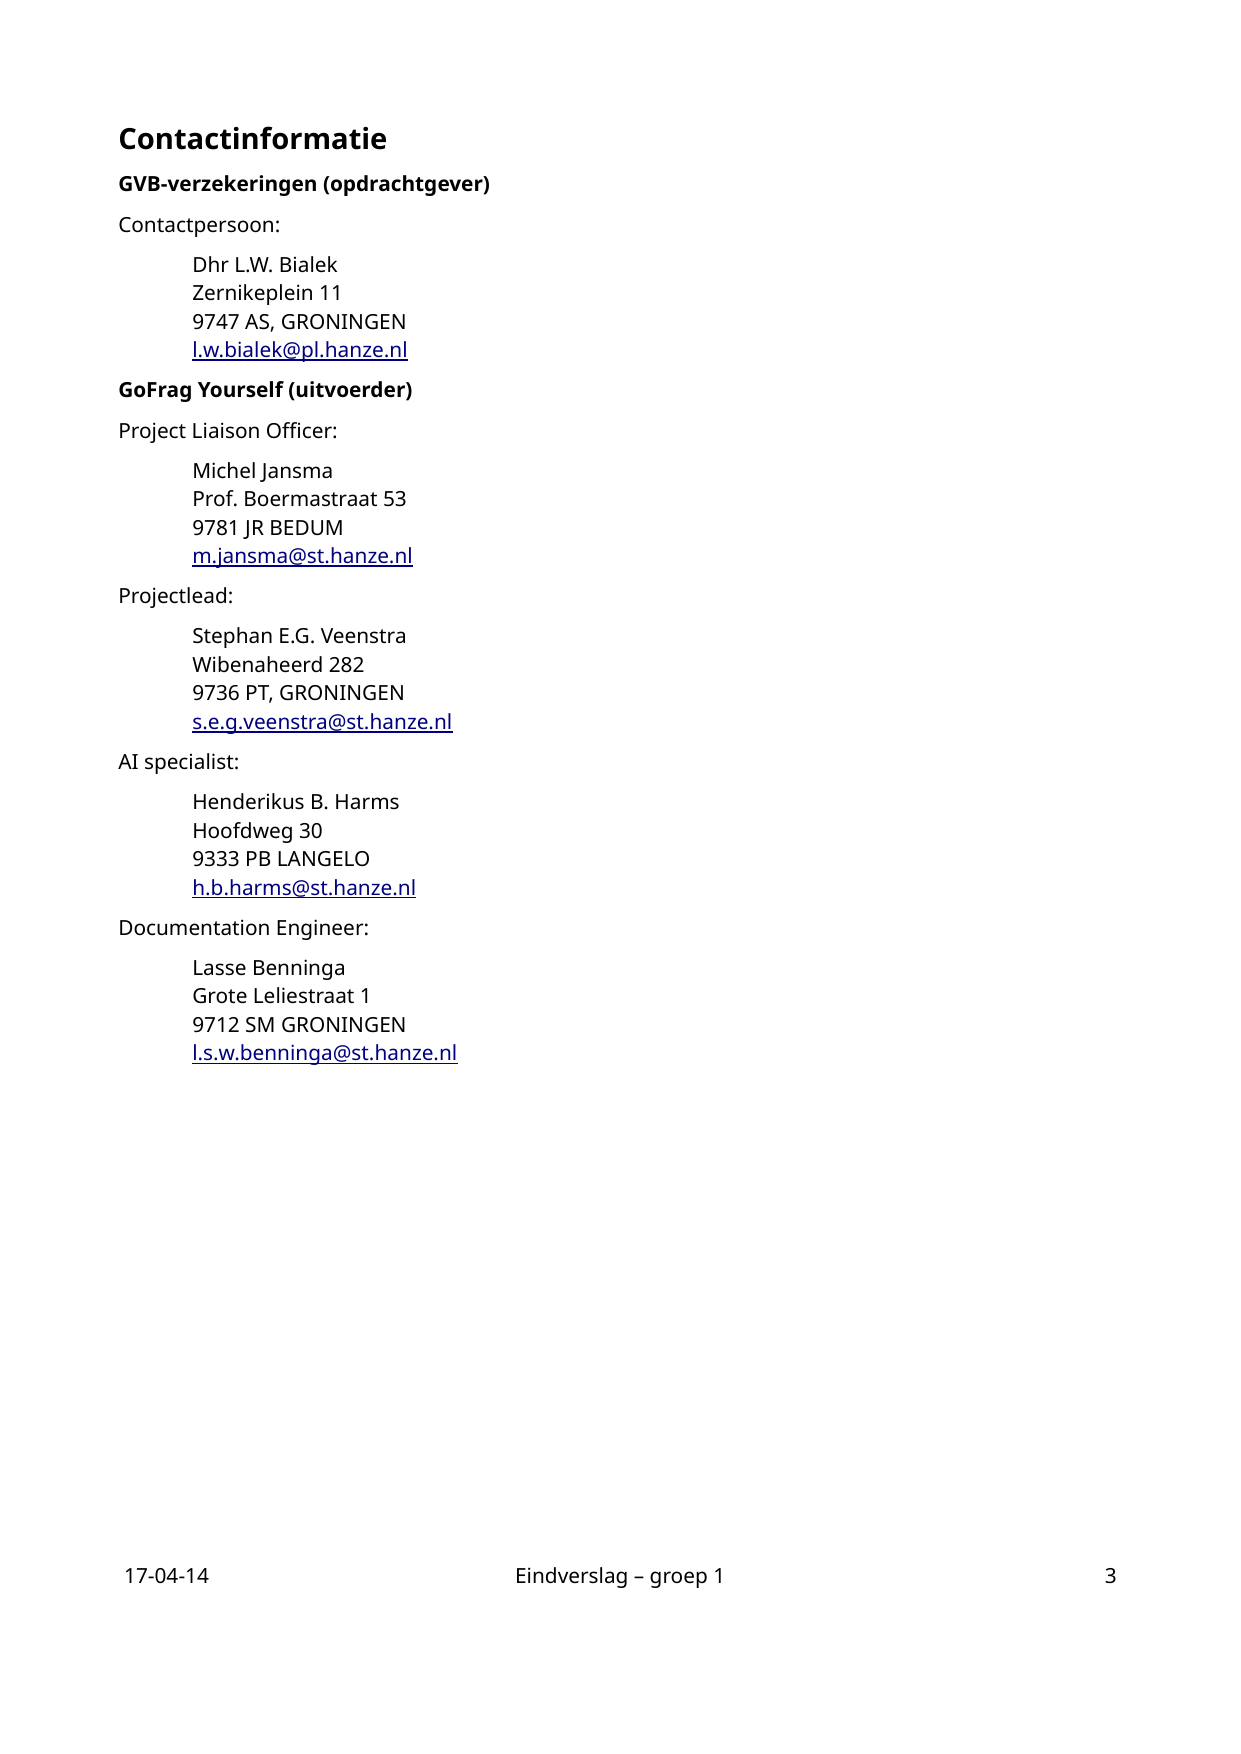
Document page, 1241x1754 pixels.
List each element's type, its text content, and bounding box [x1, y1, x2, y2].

text Stephan E.G. Veenstra Wibenaheerd 282 9736 PT, GRONINGEN s.e.g.veenstra@st.hanze.nl [192, 622, 1122, 735]
text Henderikus B. Harms Hoofdweg 30 9333 PB LANGELO h.b.harms@st.hanze.nl [192, 787, 1122, 901]
text AI specialist: [118, 747, 1122, 776]
text Dhr L.W. Bialek Zernikeplein 11 9747 AS, GRONINGEN l.w.bialek@pl.hanze.nl [192, 250, 1122, 364]
text Documentation Engineer: [118, 913, 1122, 941]
text GoFrag Yourself (uitvoerder) [118, 376, 1122, 404]
text Project Liaison Officer: [118, 416, 1122, 444]
text Contactpersoon: [118, 210, 1122, 238]
text Michel Jansma Prof. Boermastraat 53 9781 JR BEDUM m.jansma@st.hanze.nl [192, 456, 1122, 570]
text Projectlead: [118, 581, 1122, 610]
text Contactinformatie [118, 118, 1122, 158]
text GVB-verzekeringen (opdrachtgever) [118, 169, 1122, 198]
text Lasse Benninga Grote Leliestraat 1 9712 SM GRONINGEN l.s.w.benninga@st.hanze.nl [192, 953, 1122, 1067]
